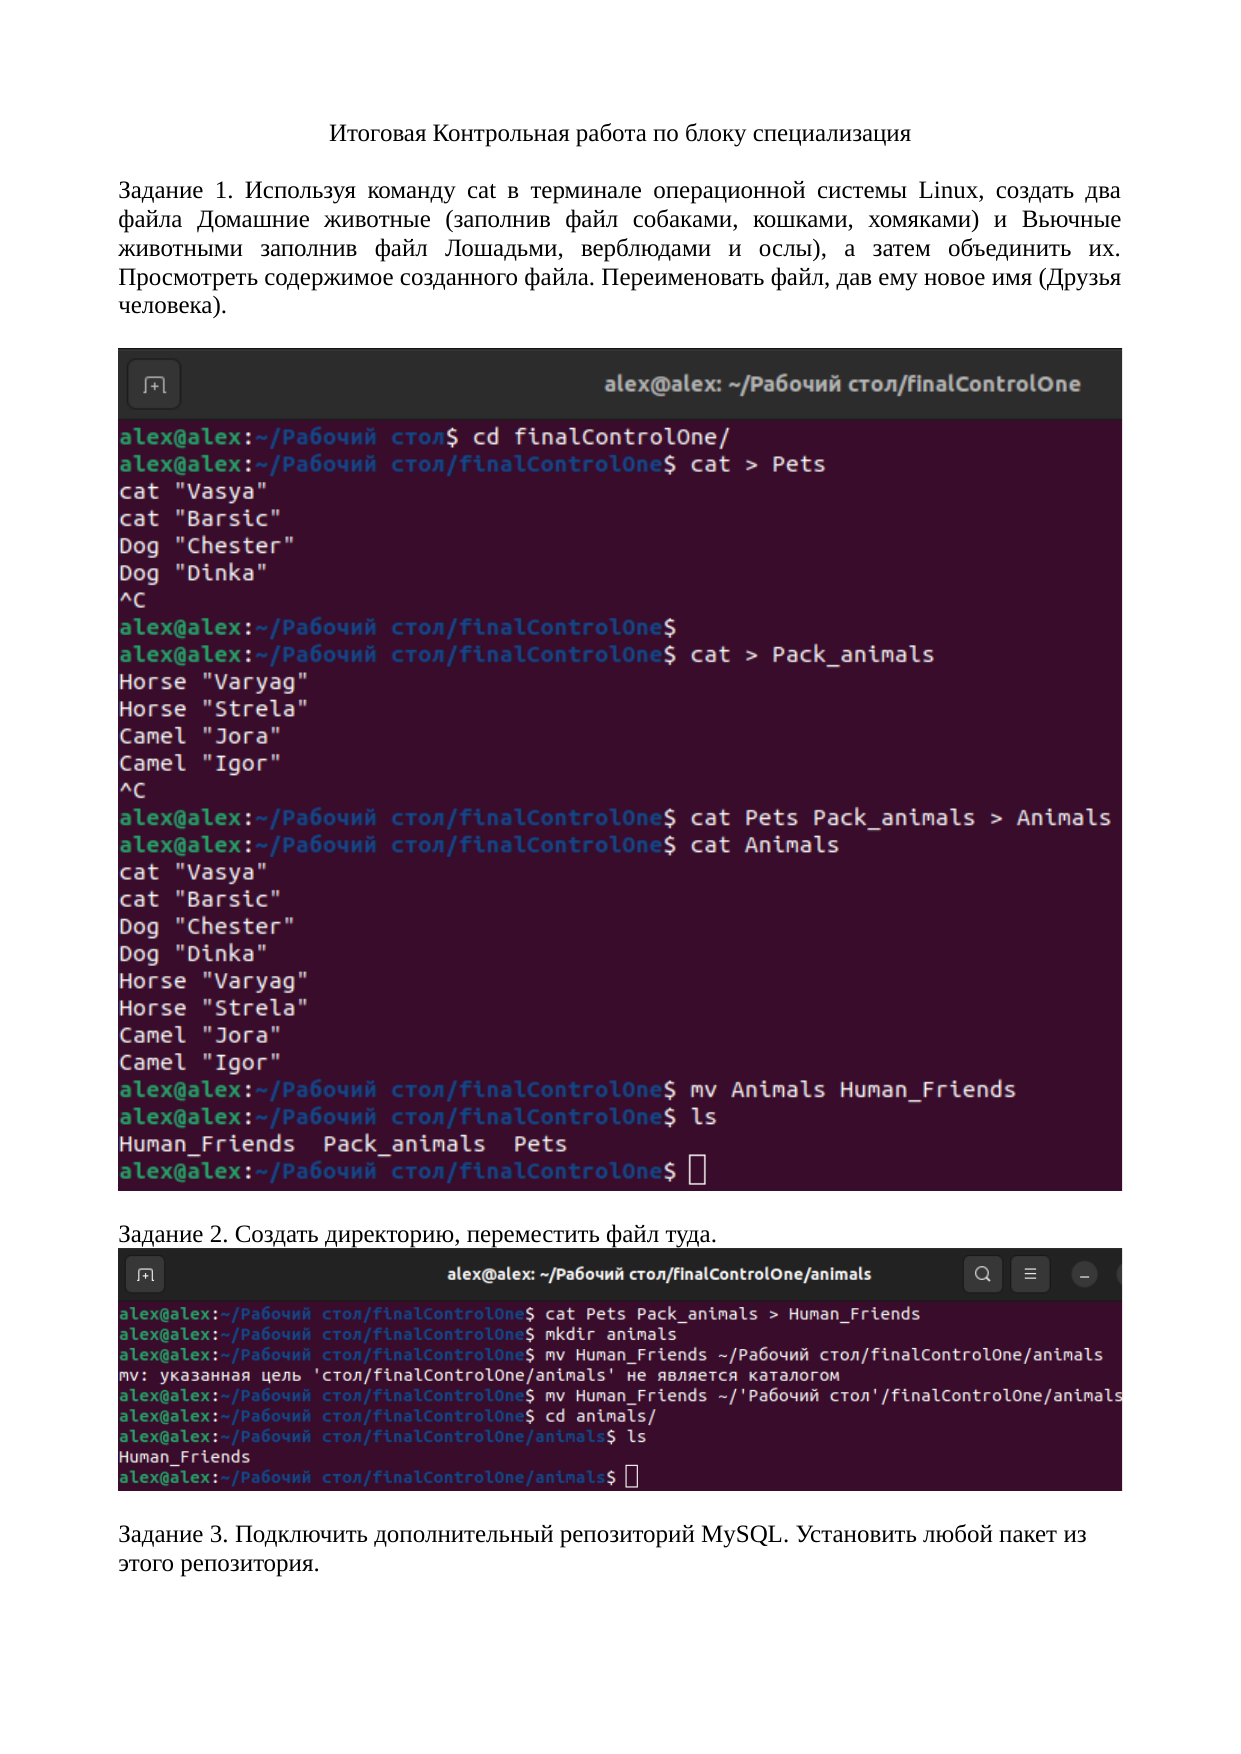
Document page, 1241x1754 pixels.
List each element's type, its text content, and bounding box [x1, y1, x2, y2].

text Задание 1. Используя команду cat в терминале операционной системы Linux, создать два файла Домашние животные (заполнив файл собаками, кошками, хомяками) и Вьючные животными заполнив файл Лошадьми, верблюдами и ослы), а затем объединить их. Просмотреть содержимое созданного файла. Переименовать файл, дав ему новое имя (Друзья человека). [118, 176, 1122, 319]
picture [118, 1248, 1123, 1491]
text Задание 2. Создать директорию, переместить файл туда. [118, 1219, 1122, 1248]
text Итоговая Контрольная работа по блоку специализация [118, 118, 1122, 147]
text Задание 3. Подключить дополнительный репозиторий MySQL. Установить любой пакет из этого репозитория. [118, 1519, 1122, 1576]
picture [118, 348, 1123, 1191]
